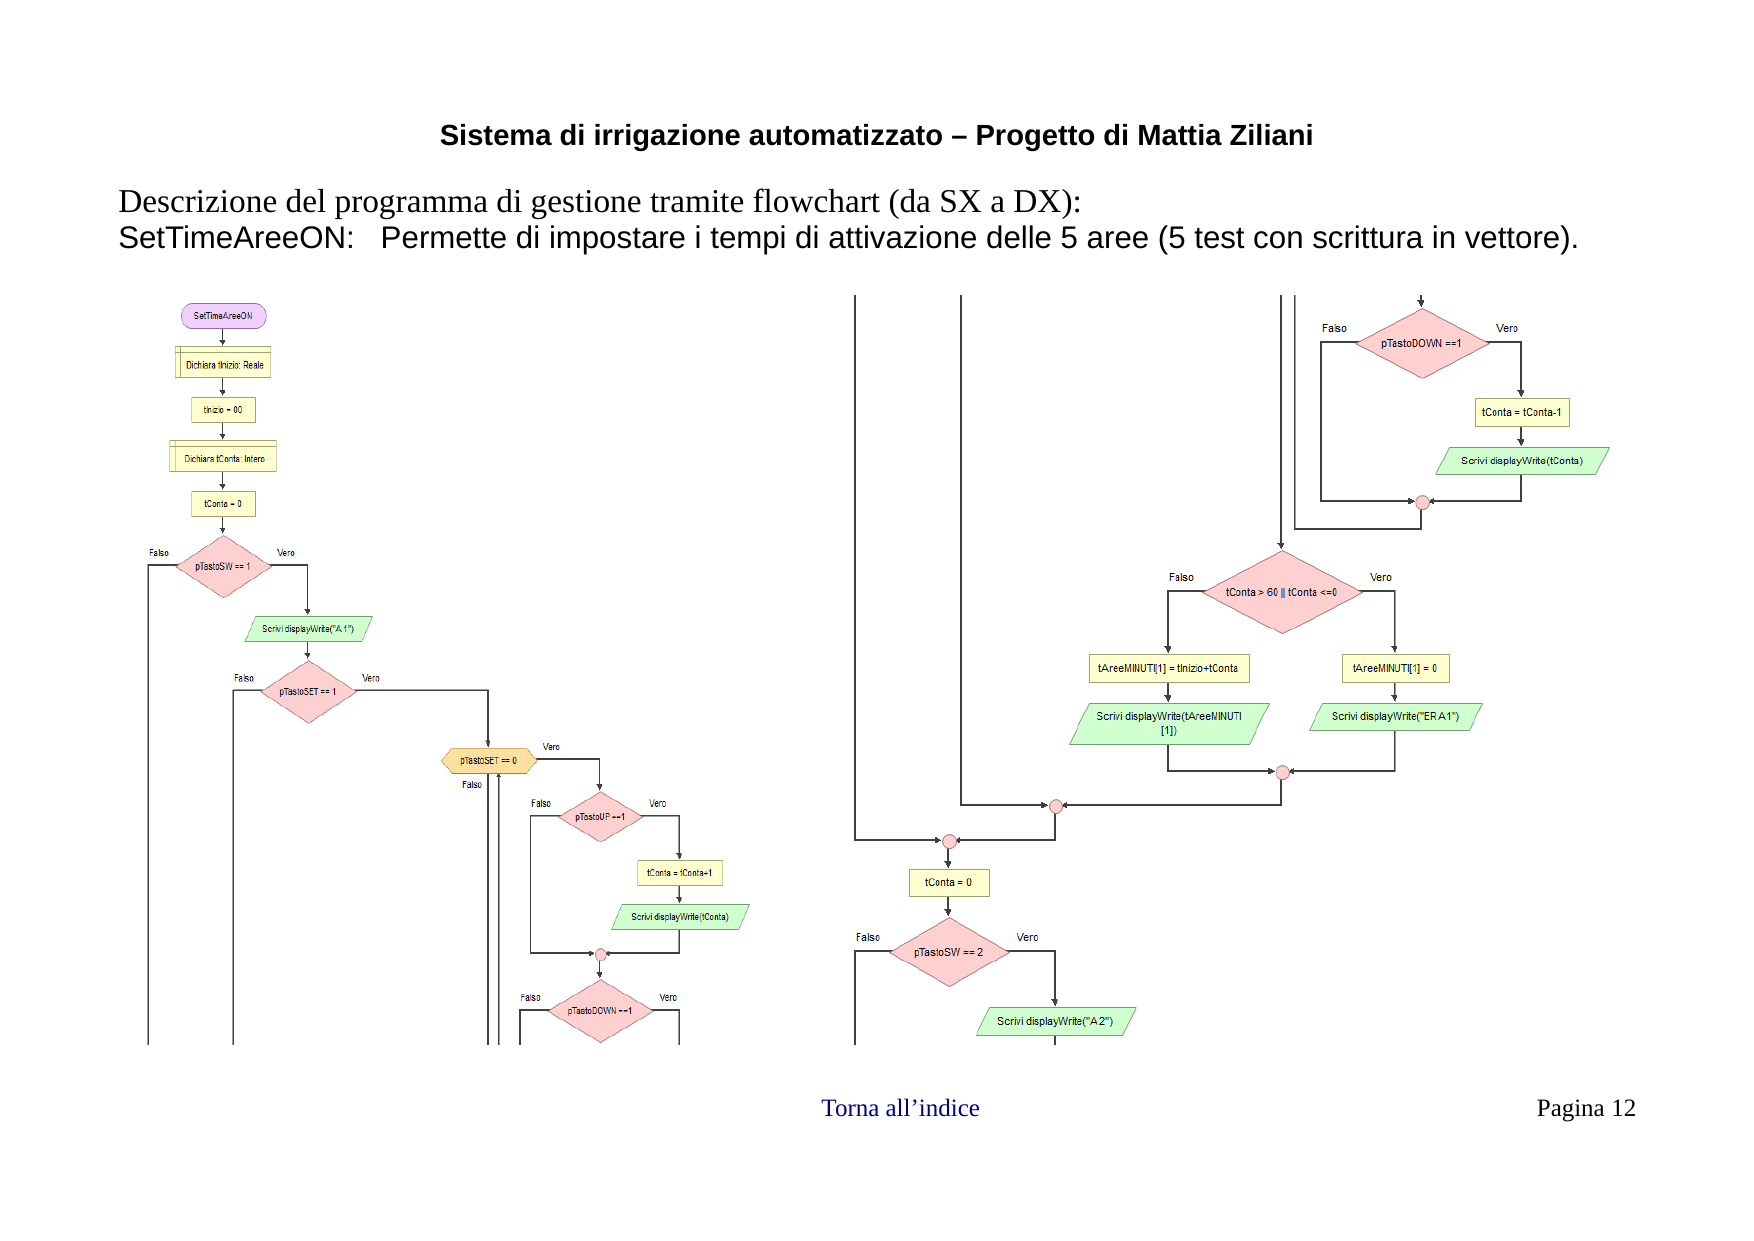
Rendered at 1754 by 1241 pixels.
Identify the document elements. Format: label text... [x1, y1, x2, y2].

text SetTimeAreeON: Permette di impostare i tempi di attivazione delle 5 aree (5 test con scrittura in vettore). [118, 219, 1636, 255]
picture [113, 292, 1634, 1045]
text Descrizione del programma di gestione tramite flowchart (da SX a DX): [118, 181, 1636, 219]
